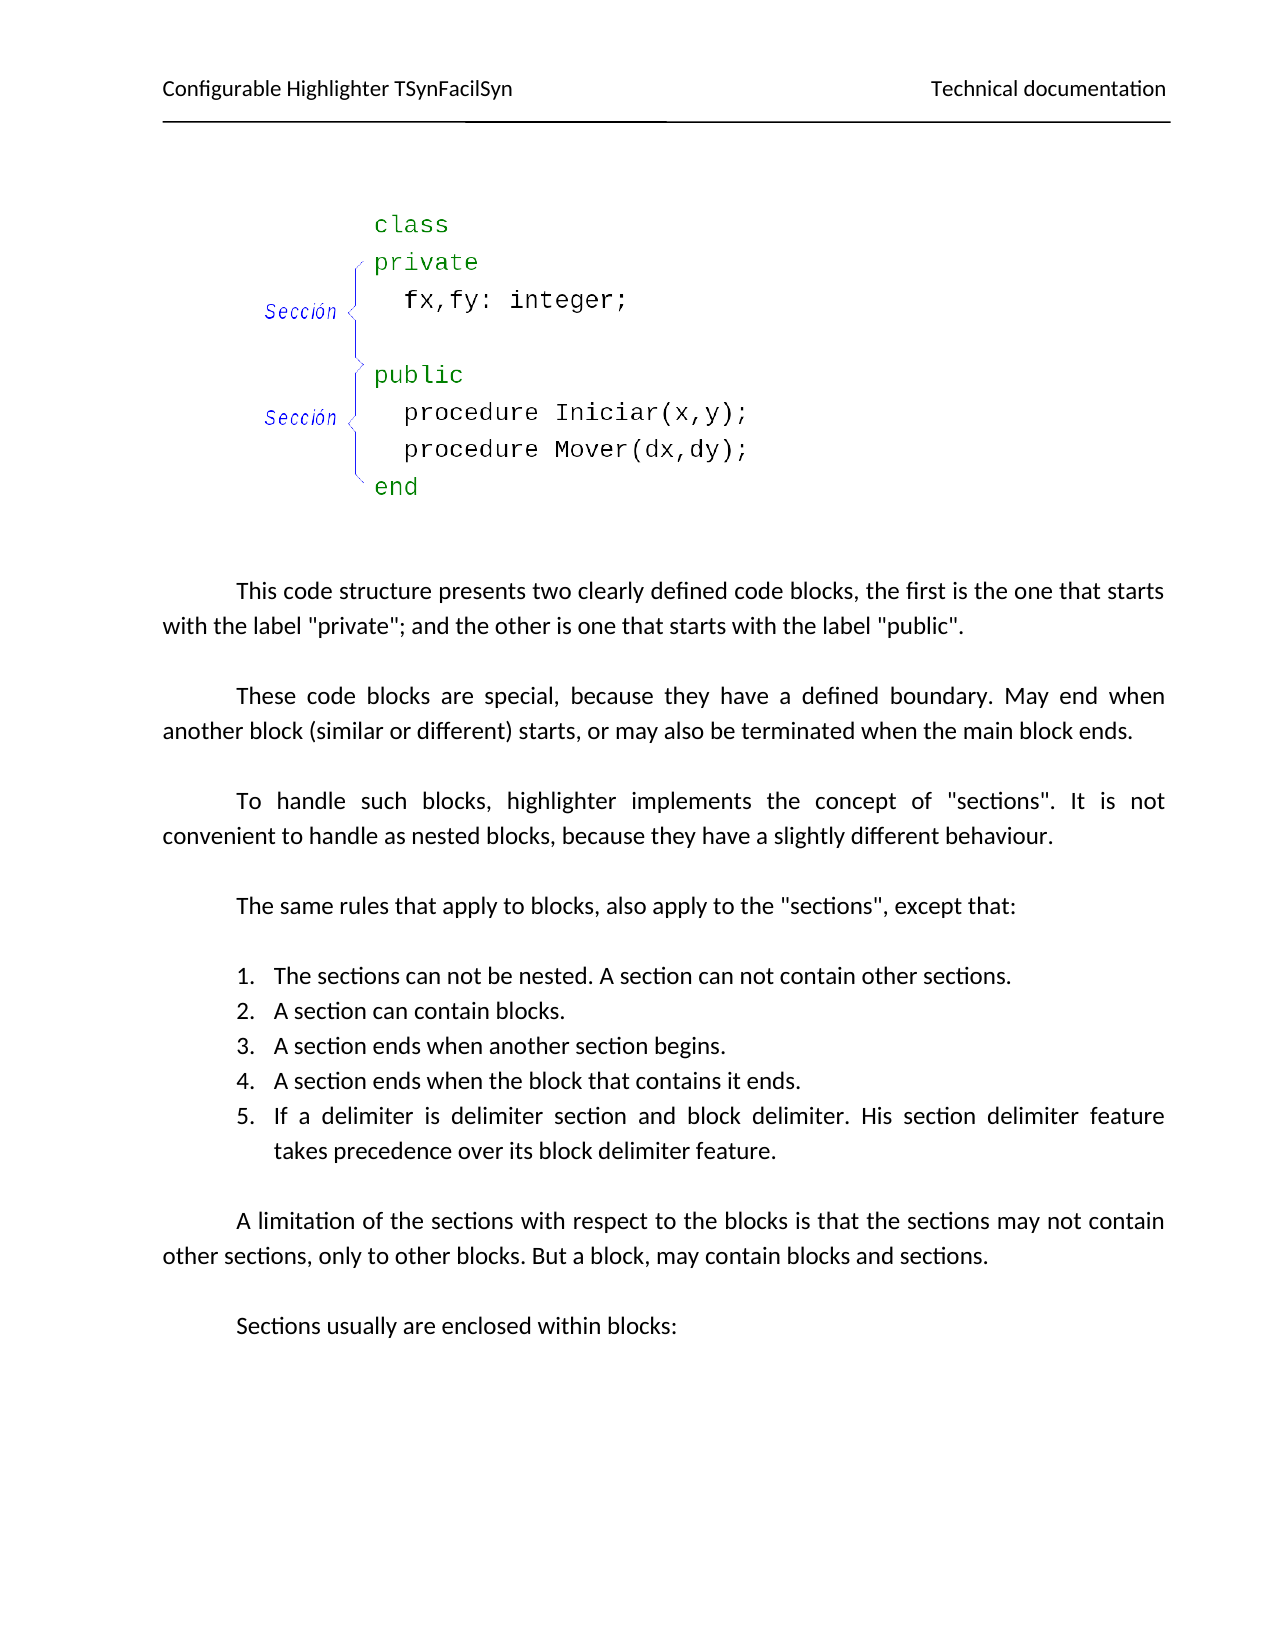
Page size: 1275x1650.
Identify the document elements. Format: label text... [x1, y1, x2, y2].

text The same rules that apply to blocks, also apply to the "sections", except that: [162, 890, 1167, 921]
text These code blocks are special, because they have a defined boundary. May end when another block (similar or different) starts, or may also be terminated when the main block ends. [162, 680, 1167, 746]
text To handle such blocks, highlighter implements the concept of "sections". It is not convenient to handle as nested blocks, because they have a slightly different behaviour. [162, 785, 1167, 851]
list A section ends when the block that contains it ends. [236, 1065, 1167, 1096]
list A section ends when another section begins. [236, 1030, 1167, 1061]
list The sections can not be nested. A section can not contain other sections. [236, 960, 1167, 991]
text Sections usually are enclosed within blocks: [162, 1310, 1167, 1341]
text This code structure presents two clearly defined code blocks, the first is the one that starts with the label "private"; and the other is one that starts with the label "public". [162, 575, 1167, 641]
text A limitation of the sections with respect to the blocks is that the sections may not contain other sections, only to other blocks. But a block, may contain blocks and sections. [162, 1205, 1167, 1271]
list If a delimiter is delimiter section and block delimiter. His section delimiter feature takes precedence over its block delimiter feature. [236, 1100, 1167, 1166]
list A section can contain blocks. [236, 995, 1167, 1026]
